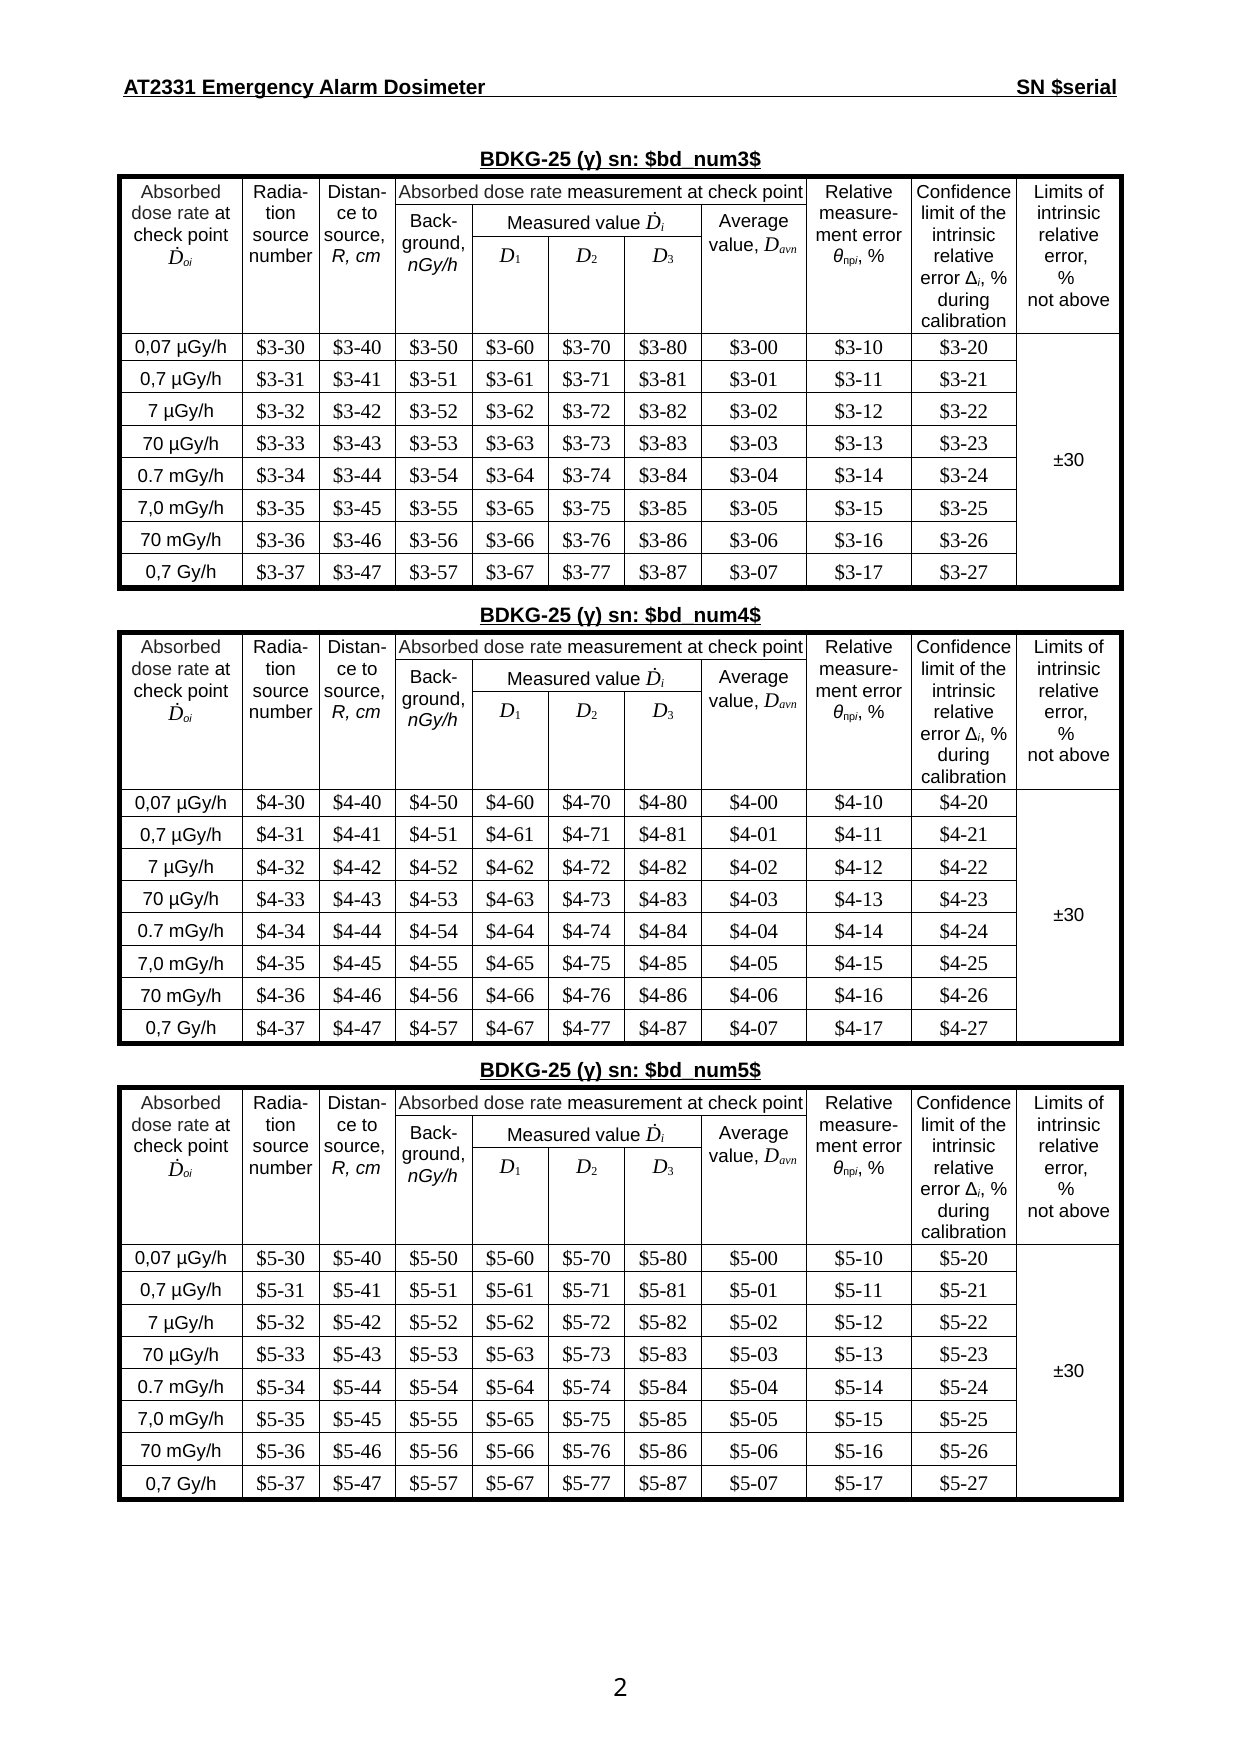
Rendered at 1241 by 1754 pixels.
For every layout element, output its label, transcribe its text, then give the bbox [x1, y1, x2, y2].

table_cell $5-22 [912, 1305, 1016, 1336]
table_cell 0.7 mGy/h [122, 458, 242, 489]
table_cell $3-85 [625, 490, 701, 521]
table_cell $3-06 [702, 522, 806, 553]
table_cell $5-41 [320, 1272, 395, 1303]
table_cell ±30 [1017, 790, 1119, 1041]
table_cell $4-65 [473, 946, 548, 977]
table_cell $3-03 [702, 426, 806, 457]
table_cell $4-03 [702, 881, 806, 912]
table_cell Average value, Davп [702, 1116, 806, 1244]
table_cell $4-07 [702, 1010, 806, 1041]
table_cell $4-11 [807, 817, 911, 848]
table_cell $4-31 [243, 817, 319, 848]
table_cell $5-31 [243, 1272, 319, 1303]
table_cell $3-37 [243, 554, 319, 585]
table_cell $5-87 [625, 1466, 701, 1497]
table_cell $4-53 [396, 881, 472, 912]
table_cell $3-12 [807, 393, 911, 424]
table_cell $5-45 [320, 1401, 395, 1432]
table_cell $4-42 [320, 849, 395, 880]
table_cell $5-81 [625, 1272, 701, 1303]
table_cell 70 mGy/h [122, 978, 242, 1009]
table_cell $4-26 [912, 978, 1016, 1009]
table_cell $5-13 [807, 1337, 911, 1368]
table_cell $5-03 [702, 1337, 806, 1368]
table_cell $5-16 [807, 1433, 911, 1464]
table_cell 0,07 µGy/h [122, 334, 242, 360]
table_cell $3-01 [702, 361, 806, 392]
table_cell $3-27 [912, 554, 1016, 585]
table_cell $5-17 [807, 1466, 911, 1497]
table_cell $4-20 [912, 790, 1016, 816]
table_cell $5-26 [912, 1433, 1016, 1464]
table_cell $4-36 [243, 978, 319, 1009]
table_cell $3-02 [702, 393, 806, 424]
table_cell $5-27 [912, 1466, 1016, 1497]
table_cell $5-67 [473, 1466, 548, 1497]
table_cell $4-82 [625, 849, 701, 880]
table_cell $4-23 [912, 881, 1016, 912]
table_cell $4-01 [702, 817, 806, 848]
table_cell $5-23 [912, 1337, 1016, 1368]
table_cell $4-81 [625, 817, 701, 848]
table_cell $5-05 [702, 1401, 806, 1432]
table_cell $4-37 [243, 1010, 319, 1041]
table_cell $3-76 [549, 522, 624, 553]
table_cell Back-ground, nGy/h [396, 205, 472, 333]
table_cell $3-82 [625, 393, 701, 424]
table_cell D1 [473, 692, 548, 789]
table_cell $5-11 [807, 1272, 911, 1303]
table_cell $5-07 [702, 1466, 806, 1497]
table_cell $4-80 [625, 790, 701, 816]
table_cell Radia-tion source number [243, 635, 319, 789]
table_cell $5-77 [549, 1466, 624, 1497]
table_cell $3-10 [807, 334, 911, 360]
table_cell $5-30 [243, 1245, 319, 1271]
table_cell $3-64 [473, 458, 548, 489]
table_cell $3-65 [473, 490, 548, 521]
table_cell $4-61 [473, 817, 548, 848]
table_cell Measured value Ḋi [473, 1116, 701, 1147]
table_cell Absorbed dose rate at check point Ḋoi [122, 1090, 242, 1244]
table_cell $3-44 [320, 458, 395, 489]
table_cell $3-35 [243, 490, 319, 521]
table_cell $4-50 [396, 790, 472, 816]
table_cell $4-47 [320, 1010, 395, 1041]
table_cell ±30 [1017, 1245, 1119, 1497]
table_cell $3-54 [396, 458, 472, 489]
table_cell $3-24 [912, 458, 1016, 489]
table_cell $4-04 [702, 913, 806, 944]
table_cell $5-60 [473, 1245, 548, 1271]
table_cell $5-36 [243, 1433, 319, 1464]
table_cell $5-37 [243, 1466, 319, 1497]
table_cell $4-05 [702, 946, 806, 977]
table_cell $3-40 [320, 334, 395, 360]
table_cell $4-67 [473, 1010, 548, 1041]
table_cell $5-61 [473, 1272, 548, 1303]
table_cell $5-56 [396, 1433, 472, 1464]
table_cell $4-14 [807, 913, 911, 944]
table_cell $5-71 [549, 1272, 624, 1303]
table_cell $3-36 [243, 522, 319, 553]
table_cell Measured value Ḋi [473, 660, 701, 691]
table_cell $3-86 [625, 522, 701, 553]
table_cell D3 [625, 692, 701, 789]
table_cell Back-ground, nGy/h [396, 660, 472, 789]
table_header BDKG-25 (γ) sn: $bd_num4$ [119, 591, 1121, 629]
table_cell $4-10 [807, 790, 911, 816]
table_cell $3-77 [549, 554, 624, 585]
table_cell $3-71 [549, 361, 624, 392]
table_cell $4-33 [243, 881, 319, 912]
table_cell 7,0 mGy/h [122, 1401, 242, 1432]
table_cell $5-62 [473, 1305, 548, 1336]
table_cell D2 [549, 692, 624, 789]
table_cell Absorbed dose rate measurement at check point [396, 179, 806, 204]
table_cell Radia-tion source number [243, 1090, 319, 1244]
table_cell $5-43 [320, 1337, 395, 1368]
table_cell $3-50 [396, 334, 472, 360]
table_cell $4-57 [396, 1010, 472, 1041]
table_cell $4-43 [320, 881, 395, 912]
table_cell $3-80 [625, 334, 701, 360]
table_cell $3-46 [320, 522, 395, 553]
table_cell $3-34 [243, 458, 319, 489]
table_cell $5-65 [473, 1401, 548, 1432]
table_cell 0.7 mGy/h [122, 913, 242, 944]
table_cell $5-74 [549, 1369, 624, 1400]
table_cell $4-83 [625, 881, 701, 912]
table_cell Absorbed dose rate at check point Ḋoi [122, 635, 242, 789]
table_cell 70 µGy/h [122, 1337, 242, 1368]
table_cell $5-83 [625, 1337, 701, 1368]
table_cell $4-70 [549, 790, 624, 816]
table_cell $3-67 [473, 554, 548, 585]
table_cell $3-72 [549, 393, 624, 424]
table_cell $3-30 [243, 334, 319, 360]
table_cell $5-04 [702, 1369, 806, 1400]
table_cell $3-53 [396, 426, 472, 457]
table_cell $3-63 [473, 426, 548, 457]
table_cell $4-62 [473, 849, 548, 880]
table_cell $5-32 [243, 1305, 319, 1336]
table_cell Limits of intrinsic relative error, % not above [1017, 1090, 1119, 1244]
table_cell Relative measure-ment error θпрi, % [807, 179, 911, 333]
table_cell $3-32 [243, 393, 319, 424]
table_cell $5-72 [549, 1305, 624, 1336]
table_cell 0,07 µGy/h [122, 1245, 242, 1271]
table_cell $5-21 [912, 1272, 1016, 1303]
table_cell 0,7 µGy/h [122, 817, 242, 848]
table_cell $5-53 [396, 1337, 472, 1368]
table_cell Average value, Davп [702, 205, 806, 333]
table_cell D2 [549, 1148, 624, 1244]
table_cell $3-74 [549, 458, 624, 489]
table_cell ±30 [1017, 334, 1119, 585]
table_cell $4-85 [625, 946, 701, 977]
table_cell 0,07 µGy/h [122, 790, 242, 816]
table_header BDKG-25 (γ) sn: $bd_num5$ [119, 1046, 1121, 1085]
table_cell 0.7 mGy/h [122, 1369, 242, 1400]
table_cell $5-76 [549, 1433, 624, 1464]
table_cell $4-32 [243, 849, 319, 880]
table_cell $5-40 [320, 1245, 395, 1271]
table_cell $3-22 [912, 393, 1016, 424]
table_cell $4-60 [473, 790, 548, 816]
table_cell $4-15 [807, 946, 911, 977]
table_cell $5-84 [625, 1369, 701, 1400]
table_cell $4-25 [912, 946, 1016, 977]
table_cell $3-20 [912, 334, 1016, 360]
table_cell $5-25 [912, 1401, 1016, 1432]
table_cell $5-63 [473, 1337, 548, 1368]
table_cell $4-41 [320, 817, 395, 848]
table_cell $5-12 [807, 1305, 911, 1336]
table_cell $3-62 [473, 393, 548, 424]
table_cell $3-13 [807, 426, 911, 457]
table_cell $5-55 [396, 1401, 472, 1432]
table_cell D1 [473, 1148, 548, 1244]
table_cell $4-74 [549, 913, 624, 944]
table_cell $4-56 [396, 978, 472, 1009]
table_cell 0,7 Gy/h [122, 1010, 242, 1041]
table_cell $4-44 [320, 913, 395, 944]
table_cell $4-00 [702, 790, 806, 816]
table_cell $5-82 [625, 1305, 701, 1336]
table_cell $3-56 [396, 522, 472, 553]
table_cell $4-87 [625, 1010, 701, 1041]
table_cell $3-05 [702, 490, 806, 521]
table_cell $5-54 [396, 1369, 472, 1400]
table_cell $4-73 [549, 881, 624, 912]
table_cell $3-17 [807, 554, 911, 585]
table_cell 70 µGy/h [122, 426, 242, 457]
table_cell $3-51 [396, 361, 472, 392]
table_cell $5-50 [396, 1245, 472, 1271]
table_cell D3 [625, 1148, 701, 1244]
table_cell $4-77 [549, 1010, 624, 1041]
table_cell 0,7 Gy/h [122, 1466, 242, 1497]
table_cell $3-52 [396, 393, 472, 424]
table_cell $3-83 [625, 426, 701, 457]
table_cell $3-07 [702, 554, 806, 585]
table_cell Measured value Ḋi [473, 205, 701, 236]
table_cell $5-35 [243, 1401, 319, 1432]
table_cell Limits of intrinsic relative error, % not above [1017, 179, 1119, 333]
table_cell Confidence limit of the intrinsic relative error Δi, % during calibration [912, 635, 1016, 789]
table_cell $4-66 [473, 978, 548, 1009]
table_cell Distan-ce to source, R, сm [320, 179, 395, 333]
table_cell Absorbed dose rate measurement at check point [396, 635, 806, 659]
table_cell $4-84 [625, 913, 701, 944]
table_cell $3-45 [320, 490, 395, 521]
table_cell $5-52 [396, 1305, 472, 1336]
table_cell 0,7 µGy/h [122, 361, 242, 392]
table_cell $4-86 [625, 978, 701, 1009]
table_cell $3-43 [320, 426, 395, 457]
table_cell $3-60 [473, 334, 548, 360]
table_cell 7,0 mGy/h [122, 490, 242, 521]
table_cell $5-24 [912, 1369, 1016, 1400]
table_cell Confidence limit of the intrinsic relative error Δi, % during calibration [912, 1090, 1016, 1244]
table_cell $3-33 [243, 426, 319, 457]
table_cell 0,7 µGy/h [122, 1272, 242, 1303]
table_cell 7 µGy/h [122, 393, 242, 424]
table_cell $5-64 [473, 1369, 548, 1400]
table_cell $5-75 [549, 1401, 624, 1432]
table_cell $4-06 [702, 978, 806, 1009]
table_cell $5-46 [320, 1433, 395, 1464]
table_cell 70 µGy/h [122, 881, 242, 912]
table_cell $3-04 [702, 458, 806, 489]
table_cell 70 mGy/h [122, 522, 242, 553]
table_cell $4-24 [912, 913, 1016, 944]
table_cell $4-45 [320, 946, 395, 977]
table_cell $5-06 [702, 1433, 806, 1464]
table_cell Distan-ce to source, R, сm [320, 635, 395, 789]
table_cell $5-86 [625, 1433, 701, 1464]
table_cell Absorbed dose rate at check point Ḋoi [122, 179, 242, 333]
table_cell $4-34 [243, 913, 319, 944]
table_cell $3-15 [807, 490, 911, 521]
table_cell $3-55 [396, 490, 472, 521]
table_cell $4-27 [912, 1010, 1016, 1041]
table_cell $4-02 [702, 849, 806, 880]
table_cell $4-52 [396, 849, 472, 880]
table_cell 7 µGy/h [122, 849, 242, 880]
table_cell $3-16 [807, 522, 911, 553]
table_cell $3-70 [549, 334, 624, 360]
table_cell $4-21 [912, 817, 1016, 848]
table_cell $5-44 [320, 1369, 395, 1400]
table_cell $3-87 [625, 554, 701, 585]
table_cell $5-42 [320, 1305, 395, 1336]
table_cell $5-66 [473, 1433, 548, 1464]
table_cell $3-00 [702, 334, 806, 360]
table_cell D2 [549, 237, 624, 333]
table_cell $5-01 [702, 1272, 806, 1303]
table_cell $5-10 [807, 1245, 911, 1271]
table_cell $4-17 [807, 1010, 911, 1041]
table_cell $5-85 [625, 1401, 701, 1432]
table_cell Back-ground, nGy/h [396, 1116, 472, 1244]
table_cell $3-23 [912, 426, 1016, 457]
table_cell $5-73 [549, 1337, 624, 1368]
table_cell $4-12 [807, 849, 911, 880]
table_cell $4-63 [473, 881, 548, 912]
table_cell $3-47 [320, 554, 395, 585]
table_cell $3-73 [549, 426, 624, 457]
table_header BDKG-25 (γ) sn: $bd_num3$ [119, 135, 1121, 174]
table_cell $4-46 [320, 978, 395, 1009]
table_cell $3-66 [473, 522, 548, 553]
table_cell 7 µGy/h [122, 1305, 242, 1336]
table_cell $3-14 [807, 458, 911, 489]
table_cell Relative measure-ment error θпрi, % [807, 635, 911, 789]
table_cell 70 mGy/h [122, 1433, 242, 1464]
table_cell $5-57 [396, 1466, 472, 1497]
table_cell $4-64 [473, 913, 548, 944]
table_cell $3-21 [912, 361, 1016, 392]
table_cell $4-76 [549, 978, 624, 1009]
table_cell $3-26 [912, 522, 1016, 553]
table_cell $5-14 [807, 1369, 911, 1400]
table_cell $3-11 [807, 361, 911, 392]
table_cell $3-81 [625, 361, 701, 392]
table_cell Radia-tion source number [243, 179, 319, 333]
table_cell $4-75 [549, 946, 624, 977]
table_cell Confidence limit of the intrinsic relative error Δi, % during calibration [912, 179, 1016, 333]
table_cell $5-34 [243, 1369, 319, 1400]
table_cell $5-70 [549, 1245, 624, 1271]
table_cell $4-35 [243, 946, 319, 977]
table_cell $4-40 [320, 790, 395, 816]
table_cell D3 [625, 237, 701, 333]
table_cell $3-31 [243, 361, 319, 392]
table_cell $4-16 [807, 978, 911, 1009]
table_cell $4-55 [396, 946, 472, 977]
table_cell Relative measure-ment error θпрi, % [807, 1090, 911, 1244]
table_cell $3-25 [912, 490, 1016, 521]
table_cell Average value, Davп [702, 660, 806, 789]
table_cell Distan-ce to source, R, сm [320, 1090, 395, 1244]
table_cell $4-30 [243, 790, 319, 816]
table_cell $5-02 [702, 1305, 806, 1336]
table_cell $4-51 [396, 817, 472, 848]
table_cell $4-72 [549, 849, 624, 880]
table_cell $5-20 [912, 1245, 1016, 1271]
table_cell $5-00 [702, 1245, 806, 1271]
table_cell $4-13 [807, 881, 911, 912]
table_cell $4-71 [549, 817, 624, 848]
table_cell $5-51 [396, 1272, 472, 1303]
table_cell $3-84 [625, 458, 701, 489]
table_cell $3-61 [473, 361, 548, 392]
table_cell $4-54 [396, 913, 472, 944]
table_cell Limits of intrinsic relative error, % not above [1017, 635, 1119, 789]
table_cell $5-33 [243, 1337, 319, 1368]
table_cell $3-41 [320, 361, 395, 392]
table_cell $4-22 [912, 849, 1016, 880]
table_cell $5-47 [320, 1466, 395, 1497]
table_cell $5-80 [625, 1245, 701, 1271]
table_cell $5-15 [807, 1401, 911, 1432]
table_cell $3-42 [320, 393, 395, 424]
table_cell 0,7 Gy/h [122, 554, 242, 585]
table_cell Absorbed dose rate measurement at check point [396, 1090, 806, 1115]
table_cell $3-57 [396, 554, 472, 585]
table_cell D1 [473, 237, 548, 333]
table_cell 7,0 mGy/h [122, 946, 242, 977]
table_cell $3-75 [549, 490, 624, 521]
